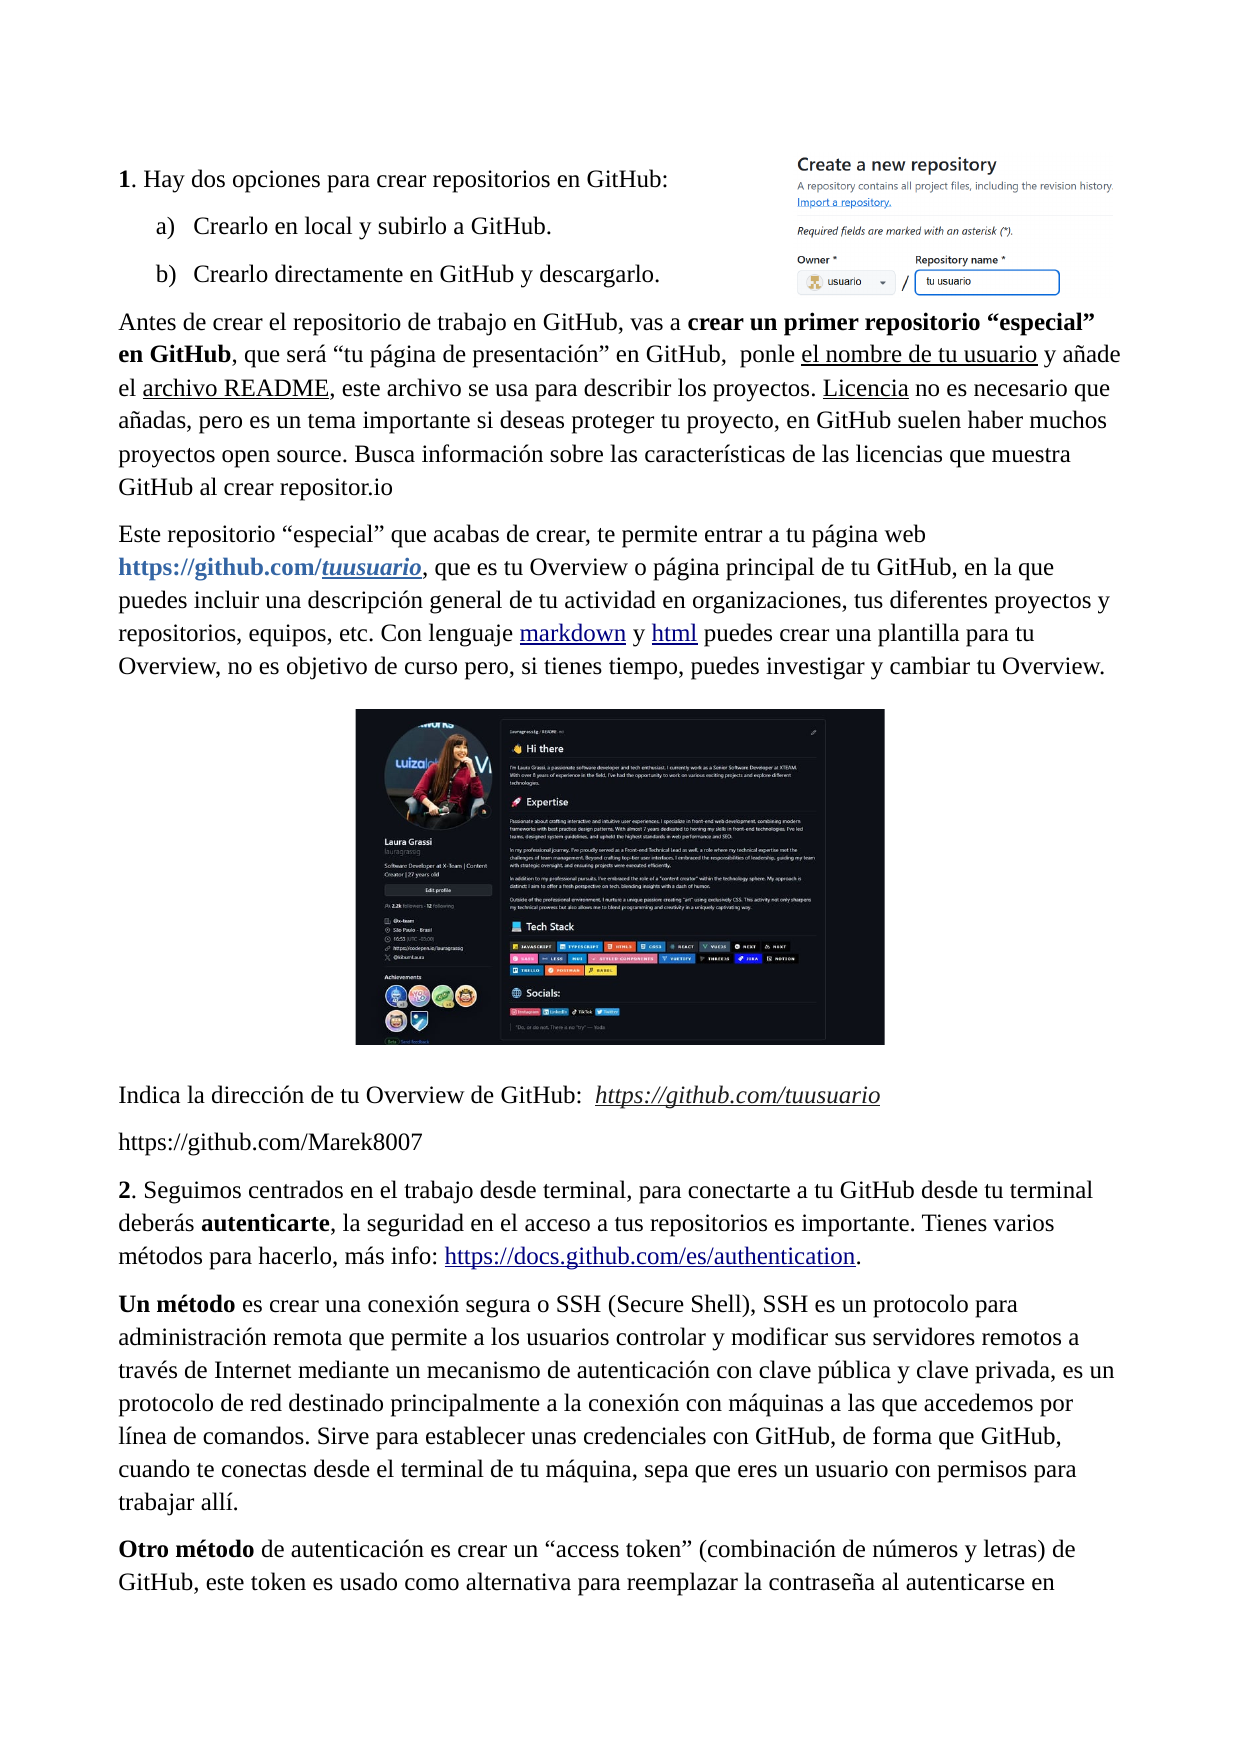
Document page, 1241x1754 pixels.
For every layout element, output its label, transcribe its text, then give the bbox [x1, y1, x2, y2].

picture [355, 709, 885, 1045]
text Un método es crear una conexión segura o SSH (Secure Shell), SSH es un protocolo para administración remota que permite a los usuarios controlar y modificar sus servidores remotos a través de Internet mediante un mecanismo de autenticación con clave pública y clave privada, es un protocolo de red destinado principalmente a la conexión con máquinas a las que accedemos por línea de comandos. Sirve para establecer unas credenciales con GitHub, de forma que GitHub, cuando te conectas desde el terminal de tu máquina, sepa que eres un usuario con permisos para trabajar allí. [118, 1289, 1122, 1516]
picture [793, 152, 1113, 298]
text Antes de crear el repositorio de trabajo en GitHub, vas a crear un primer repositorio “especial” en GitHub, que será “tu página de presentación” en GitHub, ponle el nombre de tu usuario y añade el archivo README, este archivo se usa para describir los proyectos. Licencia no es necesario que añadas, pero es un tema importante si deseas proteger tu proyecto, en GitHub suelen haber muchos proyectos open source. Busca información sobre las características de las licencias que muestra GitHub al crear repositor.io [118, 307, 1122, 500]
list Crearlo en local y subirlo a GitHub. [156, 211, 793, 240]
text Indica la dirección de tu Overview de GitHub: https://github.com/tuusuario [118, 1080, 1122, 1108]
text 1. Hay dos opciones para crear repositorios en GitHub: [118, 164, 793, 192]
list Crearlo directamente en GitHub y descargarlo. [156, 259, 793, 288]
text Este repositorio “especial” que acabas de crear, te permite entrar a tu página web https://github.com/tuusuario, que es tu Overview o página principal de tu GitHub, en la que puedes incluir una descripción general de tu actividad en organizaciones, tus diferentes proyectos y repositorios, equipos, etc. Con lenguaje markdown y html puedes crear una plantilla para tu Overview, no es objetivo de curso pero, si tienes tiempo, puedes investigar y cambiar tu Overview. [118, 519, 1122, 680]
text Otro método de autenticación es crear un “access token” (combinación de números y letras) de GitHub, este token es usado como alternativa para reemplazar la contraseña al autenticarse en [118, 1534, 1122, 1596]
text 2. Seguimos centrados en el trabajo desde terminal, para conectarte a tu GitHub desde tu terminal deberás autenticarte, la seguridad en el acceso a tus repositorios es importante. Tienes varios métodos para hacerlo, más info: https://docs.github.com/es/authentication. [118, 1175, 1122, 1270]
text https://github.com/Marek8007 [118, 1127, 1122, 1156]
